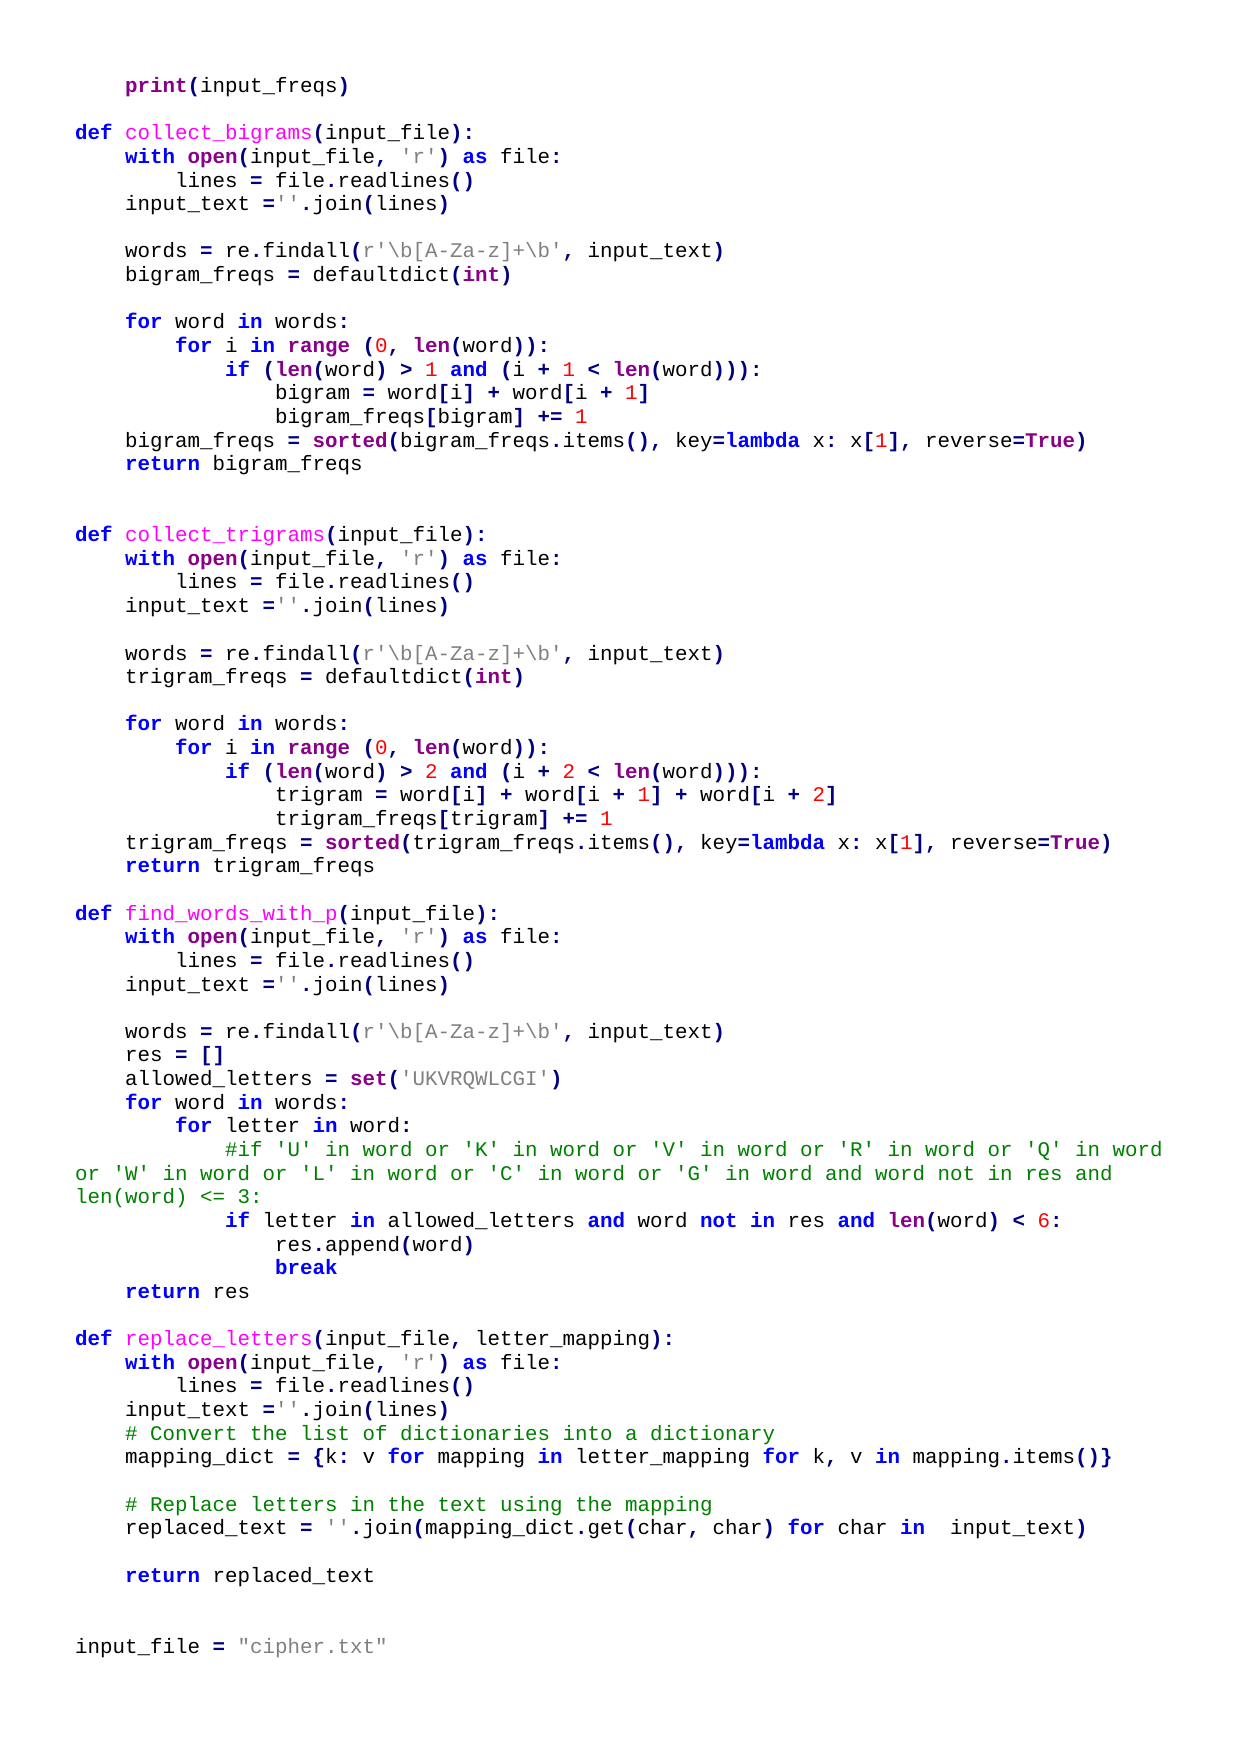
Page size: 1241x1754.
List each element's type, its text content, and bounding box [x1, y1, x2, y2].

text for word in words: [75, 311, 1165, 335]
text lines = file.readlines() [75, 1376, 1165, 1399]
text if (len(word) > 2 and (i + 2 < len(word))): [75, 761, 1165, 784]
text input_file = "cipher.txt" [75, 1636, 1165, 1659]
text lines = file.readlines() [75, 572, 1165, 595]
text return bigram_freqs [75, 453, 1165, 477]
text for word in words: [75, 713, 1165, 737]
text print(input_freqs) [75, 75, 1165, 99]
text trigram_freqs[trigram] += 1 [75, 808, 1165, 832]
text if (len(word) > 1 and (i + 1 < len(word))): [75, 359, 1165, 382]
text for word in words: [75, 1092, 1165, 1115]
text # Replace letters in the text using the mapping [75, 1494, 1165, 1517]
text words = re.findall(r'\b[A-Za-z]+\b', input_text) [75, 642, 1165, 666]
text replaced_text = ''.join(mapping_dict.get(char, char) for char in input_text) [75, 1517, 1165, 1541]
text bigram_freqs = defaultdict(int) [75, 264, 1165, 288]
text with open(input_file, 'r') as file: [75, 1352, 1165, 1376]
text input_text =''.join(lines) [75, 193, 1165, 217]
text bigram_freqs[bigram] += 1 [75, 406, 1165, 430]
text with open(input_file, 'r') as file: [75, 146, 1165, 169]
text return res [75, 1281, 1165, 1304]
text return trigram_freqs [75, 855, 1165, 879]
text return replaced_text [75, 1565, 1165, 1588]
text res.append(word) [75, 1234, 1165, 1257]
text input_text =''.join(lines) [75, 973, 1165, 997]
text break [75, 1257, 1165, 1281]
text res = [] [75, 1044, 1165, 1068]
text bigram_freqs = sorted(bigram_freqs.items(), key=lambda x: x[1], reverse=True) [75, 430, 1165, 453]
text trigram_freqs = sorted(trigram_freqs.items(), key=lambda x: x[1], reverse=True) [75, 832, 1165, 855]
text lines = file.readlines() [75, 169, 1165, 193]
text def replace_letters(input_file, letter_mapping): [75, 1328, 1165, 1352]
text def collect_trigrams(input_file): [75, 524, 1165, 548]
text bigram = word[i] + word[i + 1] [75, 382, 1165, 406]
text for i in range (0, len(word)): [75, 335, 1165, 359]
text mapping_dict = {k: v for mapping in letter_mapping for k, v in mapping.items()} [75, 1446, 1165, 1470]
text with open(input_file, 'r') as file: [75, 548, 1165, 572]
text words = re.findall(r'\b[A-Za-z]+\b', input_text) [75, 1021, 1165, 1044]
text trigram = word[i] + word[i + 1] + word[i + 2] [75, 784, 1165, 808]
text # Convert the list of dictionaries into a dictionary [75, 1423, 1165, 1446]
text #if 'U' in word or 'K' in word or 'V' in word or 'R' in word or 'Q' in word or 'W' in word or 'L' in word or 'C' in word or 'G' in word and word not in res and len(word) <= 3: [75, 1139, 1165, 1210]
text lines = file.readlines() [75, 950, 1165, 973]
text for letter in word: [75, 1115, 1165, 1139]
text with open(input_file, 'r') as file: [75, 926, 1165, 950]
text allowed_letters = set('UKVRQWLCGI') [75, 1068, 1165, 1092]
text input_text =''.join(lines) [75, 595, 1165, 619]
text trigram_freqs = defaultdict(int) [75, 666, 1165, 690]
text for i in range (0, len(word)): [75, 737, 1165, 761]
text input_text =''.join(lines) [75, 1399, 1165, 1423]
text if letter in allowed_letters and word not in res and len(word) < 6: [75, 1210, 1165, 1234]
text words = re.findall(r'\b[A-Za-z]+\b', input_text) [75, 241, 1165, 264]
text def find_words_with_p(input_file): [75, 903, 1165, 926]
text def collect_bigrams(input_file): [75, 122, 1165, 146]
